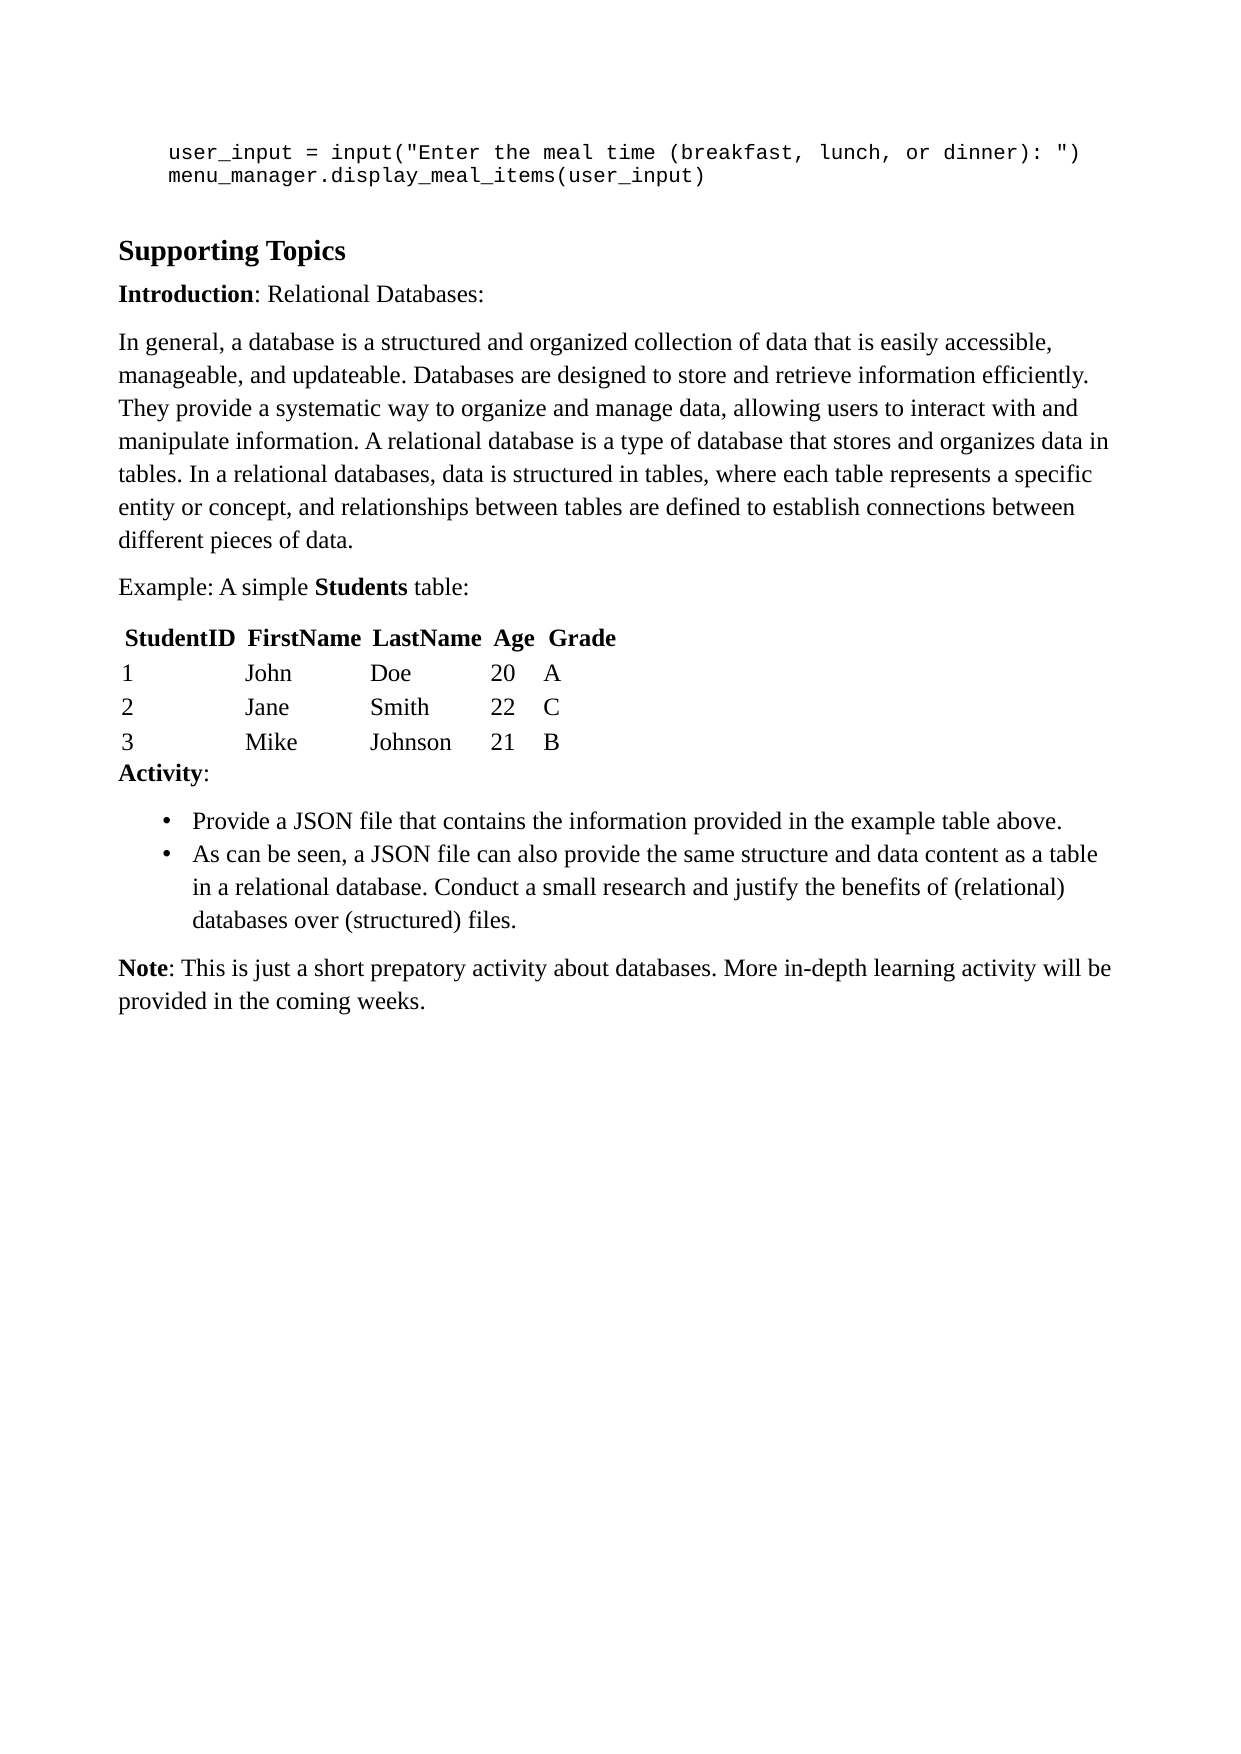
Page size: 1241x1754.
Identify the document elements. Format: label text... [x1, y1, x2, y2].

table_cell Jane [242, 689, 367, 724]
table_header FirstName [242, 620, 367, 655]
list As can be seen, a JSON file can also provide the same structure and data content as a table in a relational database. Conduct a small research and justify the benefits of (relational) databases over (structured) files. [162, 839, 1122, 934]
table_cell Mike [242, 724, 367, 758]
table_cell 1 [118, 655, 242, 689]
table_header LastName [367, 620, 487, 655]
table_cell 2 [118, 689, 242, 724]
subtitle Supporting Topics [118, 233, 1122, 267]
text user_input = input("Enter the meal time (breakfast, lunch, or dinner): ") [118, 142, 1122, 165]
table_cell Doe [367, 655, 487, 689]
table_cell 20 [488, 655, 540, 689]
table_header Age [488, 620, 540, 655]
table_cell John [242, 655, 367, 689]
text Activity: [118, 758, 1122, 787]
table_header StudentID [118, 620, 242, 655]
table_cell C [540, 689, 624, 724]
text In general, a database is a structured and organized collection of data that is easily accessible, manageable, and updateable. Databases are designed to store and retrieve information efficiently. They provide a systematic way to organize and manage data, allowing users to interact with and manipulate information. A relational database is a type of database that stores and organizes data in tables. In a relational databases, data is structured in tables, where each table represents a specific entity or concept, and relationships between tables are defined to establish connections between different pieces of data. [118, 327, 1122, 554]
text menu_manager.display_meal_items(user_input) [118, 165, 1122, 189]
text Example: A simple Students table: [118, 572, 1122, 601]
table_cell A [540, 655, 624, 689]
table_cell 22 [488, 689, 540, 724]
text Note: This is just a short prepatory activity about databases. More in-depth learning activity will be provided in the coming weeks. [118, 953, 1122, 1014]
table_header Grade [540, 620, 624, 655]
text Introduction: Relational Databases: [118, 279, 1122, 308]
table_cell Johnson [367, 724, 487, 758]
table_cell B [540, 724, 624, 758]
list Provide a JSON file that contains the information provided in the example table above. [162, 806, 1122, 835]
table_cell 21 [488, 724, 540, 758]
table_cell 3 [118, 724, 242, 758]
table_cell Smith [367, 689, 487, 724]
